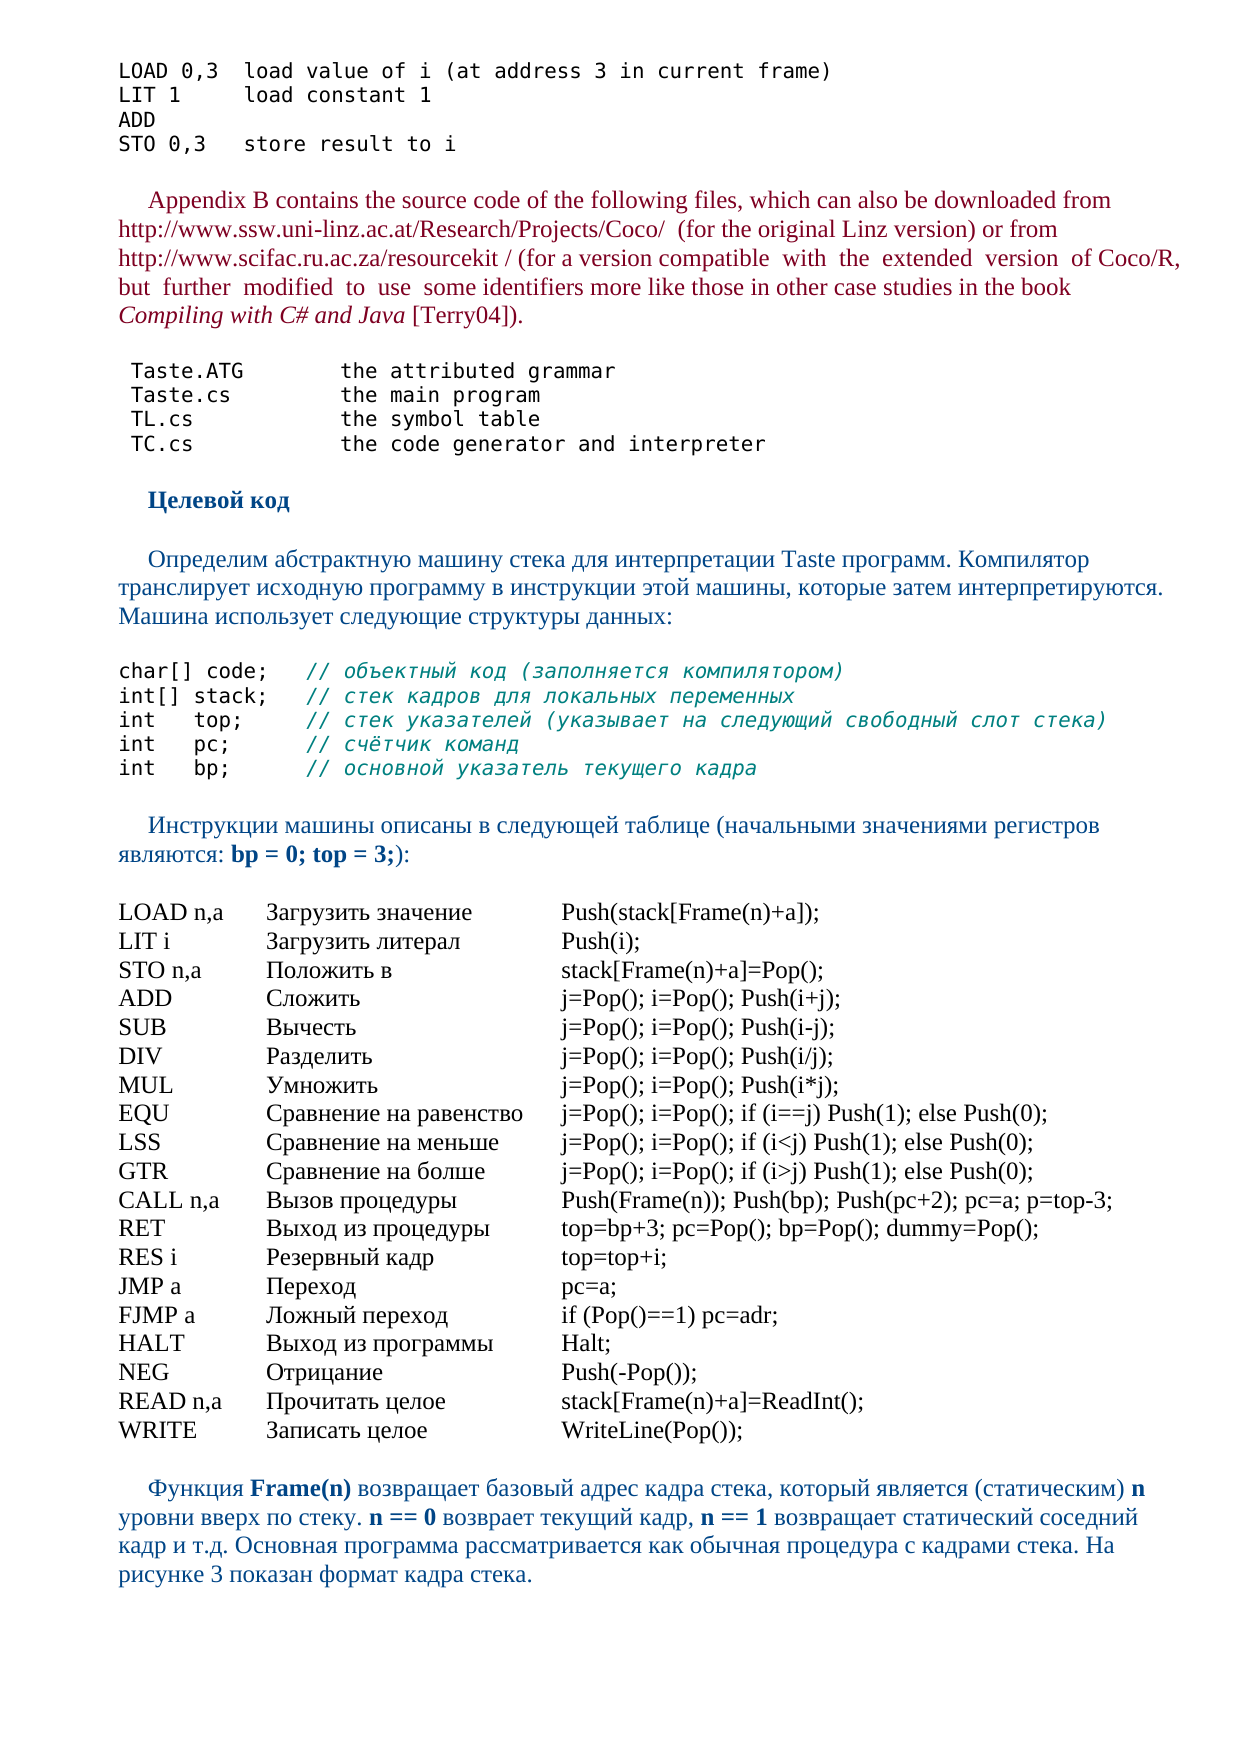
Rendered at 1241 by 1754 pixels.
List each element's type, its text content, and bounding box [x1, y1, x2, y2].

text LOAD n,a Загрузить значение Push(stack[Frame(n)+a]); LIT i Загрузить литерал Push(i); STO n,a Положить в stack[Frame(n)+a]=Pop(); ADD Сложить j=Pop(); i=Pop(); Push(i+j); SUB Вычесть j=Pop(); i=Pop(); Push(i-j); DIV Разделить j=Pop(); i=Pop(); Push(i/j); MUL Умножить j=Pop(); i=Pop(); Push(i*j); EQU Сравнение на равенство j=Pop(); i=Pop(); if (i==j) Push(1); else Push(0); LSS Сравнение на меньше j=Pop(); i=Pop(); if (i<j) Push(1); else Push(0); GTR Сравнение на болше j=Pop(); i=Pop(); if (i>j) Push(1); else Push(0); CALL n,a Вызов процедуры Push(Frame(n)); Push(bp); Push(pc+2); pc=a; p=top-3; RET Выход из процедуры top=bp+3; pc=Pop(); bp=Pop(); dummy=Pop(); RES i Резервный кадр top=top+i; JMP a Переход pc=a; FJMP a Ложный переход if (Pop()==1) pc=adr; HALT Выход из программы Halt; NEG Отрицание Push(-Pop()); READ n,a Прочитать целое stack[Frame(n)+a]=ReadInt(); WRITE Записать целое WriteLine(Pop()); [118, 897, 1181, 1443]
text Определим абстрактную машину стека для интерпретации Taste программ. Компилятор транслирует исходную программу в инструкции этой машины, которые затем интерпретируются. Машина использует следующие структуры данных: [118, 544, 1181, 630]
text Appendix B contains the source code of the following files, which can also be downloaded from http://www.ssw.uni-linz.ac.at/Research/Projects/Coco/ (for the original Linz version) or from http://www.scifac.ru.ac.za/resourcekit / (for a version compatible with the extended version of Coco/R, but further modified to use some identifiers more like those in other case studies in the book Compiling with C# and Java [Terry04]). [118, 186, 1181, 329]
text Целевой код [118, 485, 1181, 514]
text Taste.ATG the attributed grammar Taste.cs the main program TL.cs the symbol table TC.cs the code generator and interpreter [118, 359, 1181, 456]
text LOAD 0,3 load value of i (at address 3 in current frame) LIT 1 load constant 1 ADD STO 0,3 store result to i [118, 59, 1181, 156]
text Инструкции машины описаны в следующей таблице (начальными значениями регистров являются: bp = 0; top = 3;): [118, 810, 1181, 868]
text char[] code; // объектный код (заполняется компилятором) int[] stack; // стек кадров для локальных переменных int top; // стек указателей (указывает на следующий свободный слот стека) int pc; // счётчик команд int bp; // основной указатель текущего кадра [118, 659, 1181, 781]
text Функция Frame(n) возвращает базовый адрес кадра стека, который является (статическим) n уровни вверх по стеку. n == 0 возврает текущий кадр, n == 1 возвращает статический соседний кадр и т.д. Основная программа рассматривается как обычная процедура с кадрами стека. На рисунке 3 показан формат кадра стека. [118, 1473, 1181, 1588]
